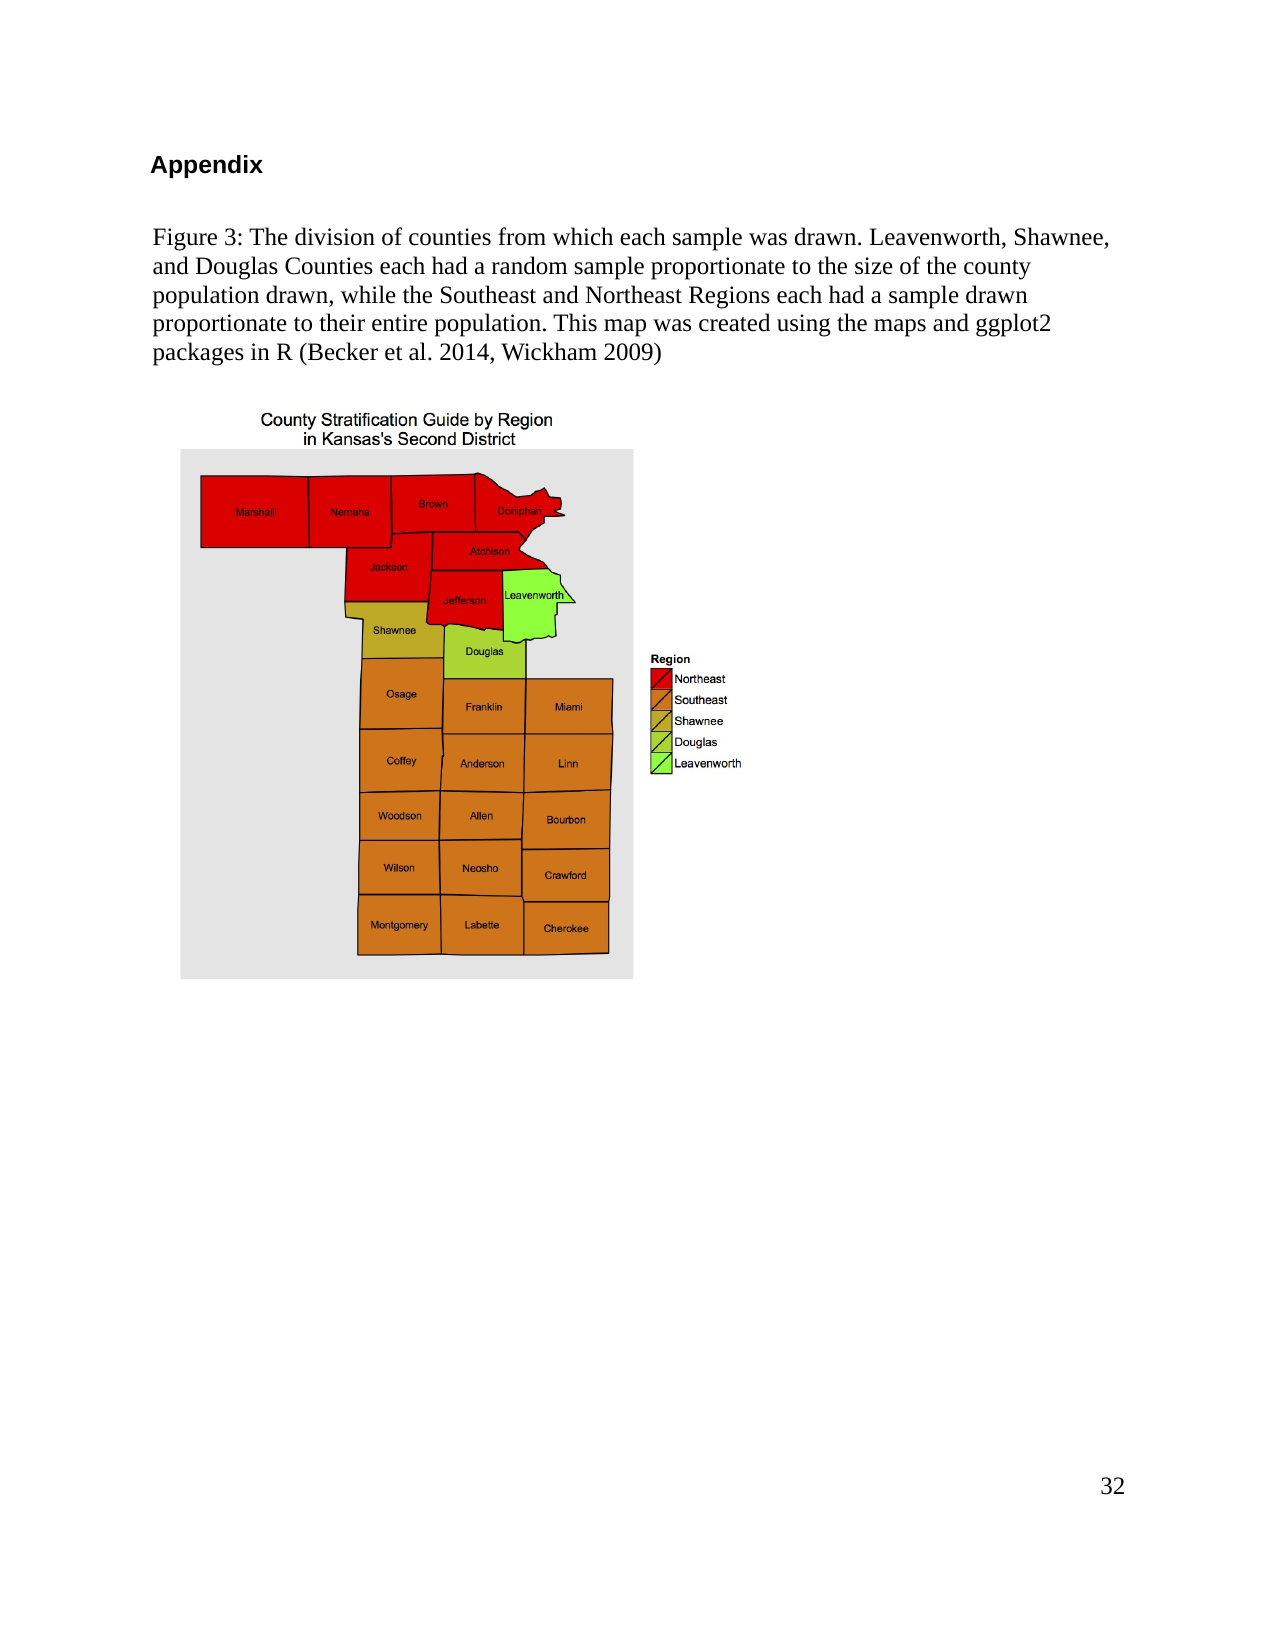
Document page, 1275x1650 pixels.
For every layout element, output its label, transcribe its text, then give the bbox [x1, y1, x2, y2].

subtitle Appendix [150, 150, 1125, 178]
picture [154, 391, 776, 1005]
